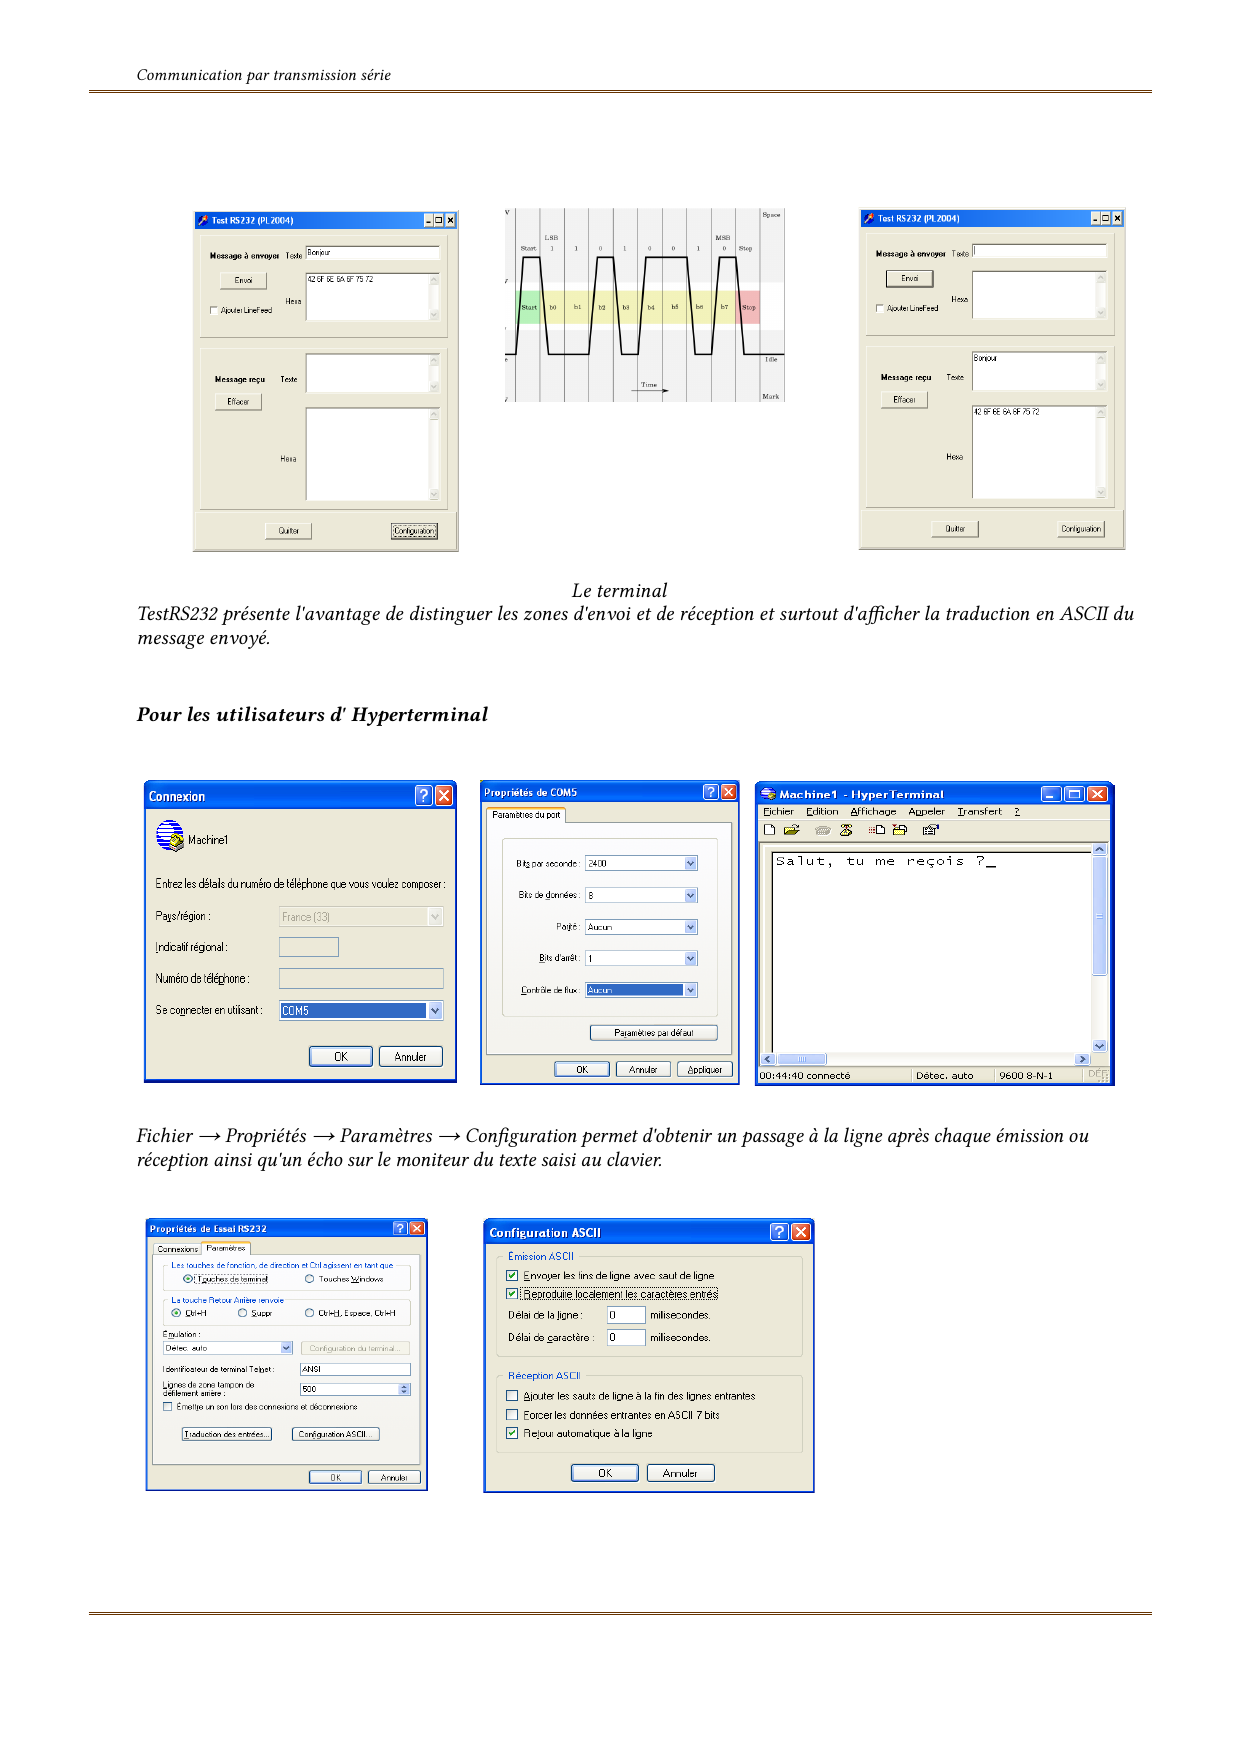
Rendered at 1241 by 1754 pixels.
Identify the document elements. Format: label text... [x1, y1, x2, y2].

picture [192, 210, 459, 552]
picture [480, 780, 740, 1085]
picture [858, 207, 1126, 550]
picture [483, 1218, 815, 1493]
picture [145, 1218, 428, 1491]
picture [754, 781, 1115, 1086]
picture [143, 780, 457, 1083]
text Fichier → Propriétés → Paramètres → Configuration permet d'obtenir un passage à la ligne après chaque émission ou réception ainsi qu'un écho sur le moniteur du texte saisi au clavier. [136, 1124, 1152, 1172]
text Pour les utilisateurs d' Hyperterminal [136, 703, 1152, 727]
text Le terminal TestRS232 présente l'avantage de distinguer les zones d'envoi et de réception et surtout d'afficher la traduction en ASCII du message envoyé. [136, 578, 1152, 649]
